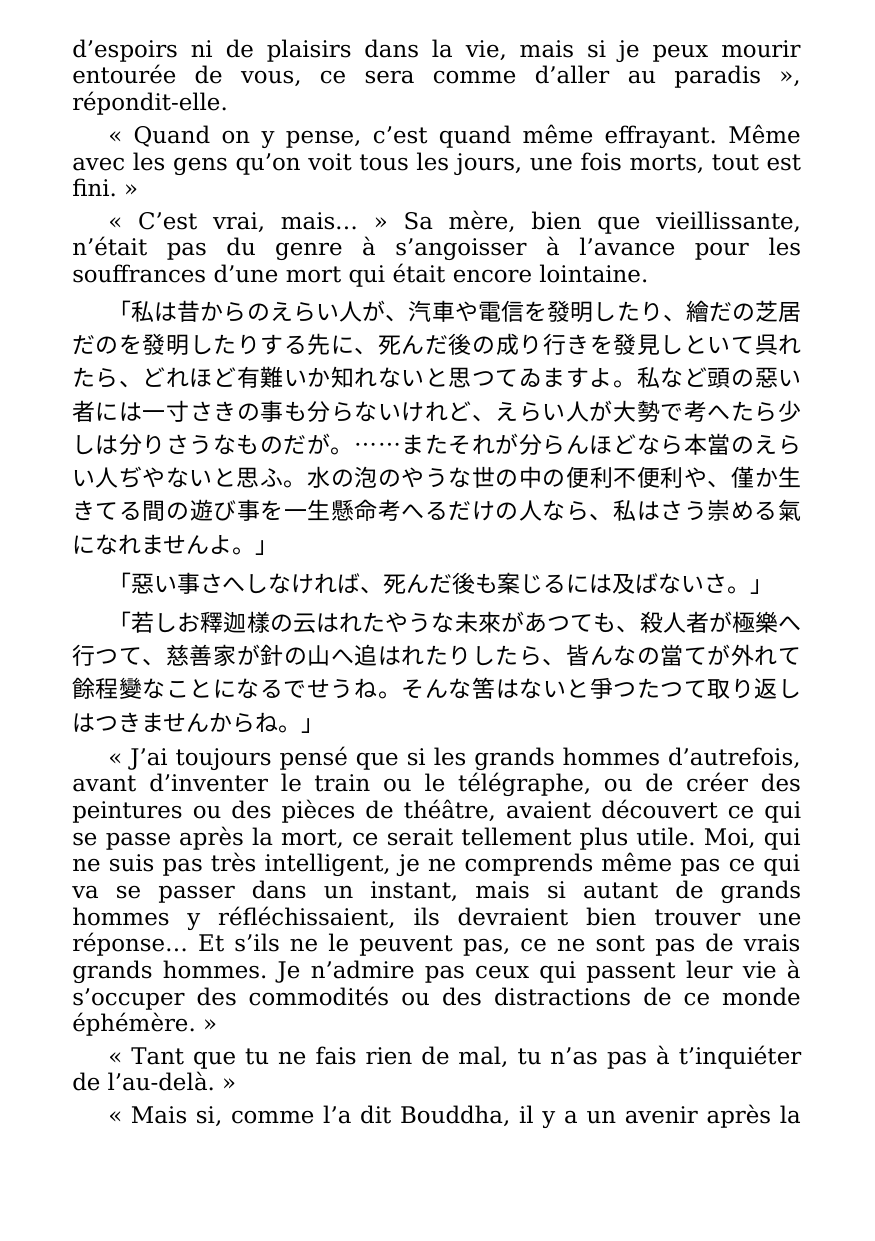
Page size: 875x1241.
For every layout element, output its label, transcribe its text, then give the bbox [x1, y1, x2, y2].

text d’espoirs ni de plaisirs dans la vie, mais si je peux mourir entourée de vous, ce sera comme d’aller au paradis », répondit-elle. [72, 36, 802, 116]
text « Tant que tu ne fais rien de mal, tu n’as pas à t’inquiéter de l’au-delà. » [72, 1043, 802, 1096]
text « Mais si, comme l’a dit Bouddha, il y a un avenir après la [72, 1102, 802, 1129]
text 「若しお釋迦樣の云はれたやうな未來があつても、殺人者が極樂へ行つて、慈善家が針の山へ追はれたりしたら、皆んなの當てが外れて餘程變なことになるでせうね。そんな筈はないと爭つたつて取り返しはつきませんからね。」 [72, 605, 802, 738]
text 「私は昔からのえらい人が、汽車や電信を發明したり、繪だの芝居だのを發明したりする先に、死んだ後の成り行きを發見しといて呉れたら、どれほど有難いか知れないと思つてゐますよ。私など頭の惡い者には一寸さきの事も分らないけれど、えらい人が大勢で考へたら少しは分りさうなものだが。……またそれが分らんほどなら本當のえらい人ぢやないと思ふ。水の泡のやうな世の中の便利不便利や、僅か生きてる間の遊び事を一生懸命考へるだけの人なら、私はさう崇める氣になれませんよ。」 [72, 294, 802, 560]
text 「惡い事さへしなければ、死んだ後も案じるには及ばないさ。」 [72, 566, 802, 599]
text « J’ai toujours pensé que si les grands hommes d’autrefois, avant d’inventer le train ou le télégraphe, ou de créer des peintures ou des pièces de théâtre, avaient découvert ce qui se passe après la mort, ce serait tellement plus utile. Moi, qui ne suis pas très intelligent, je ne comprends même pas ce qui va se passer dans un instant, mais si autant de grands hommes y réfléchissaient, ils devraient bien trouver une réponse… Et s’ils ne le peuvent pas, ce ne sont pas de vrais grands hommes. Je n’admire pas ceux qui passent leur vie à s’occuper des commodités ou des distractions de ce monde éphémère. » [72, 744, 802, 1037]
text « C’est vrai, mais… » Sa mère, bien que vieillissante, n’était pas du genre à s’angoisser à l’avance pour les souffrances d’une mort qui était encore lointaine. [72, 208, 802, 288]
text « Quand on y pense, c’est quand même effrayant. Même avec les gens qu’on voit tous les jours, une fois morts, tout est fini. » [72, 122, 802, 202]
